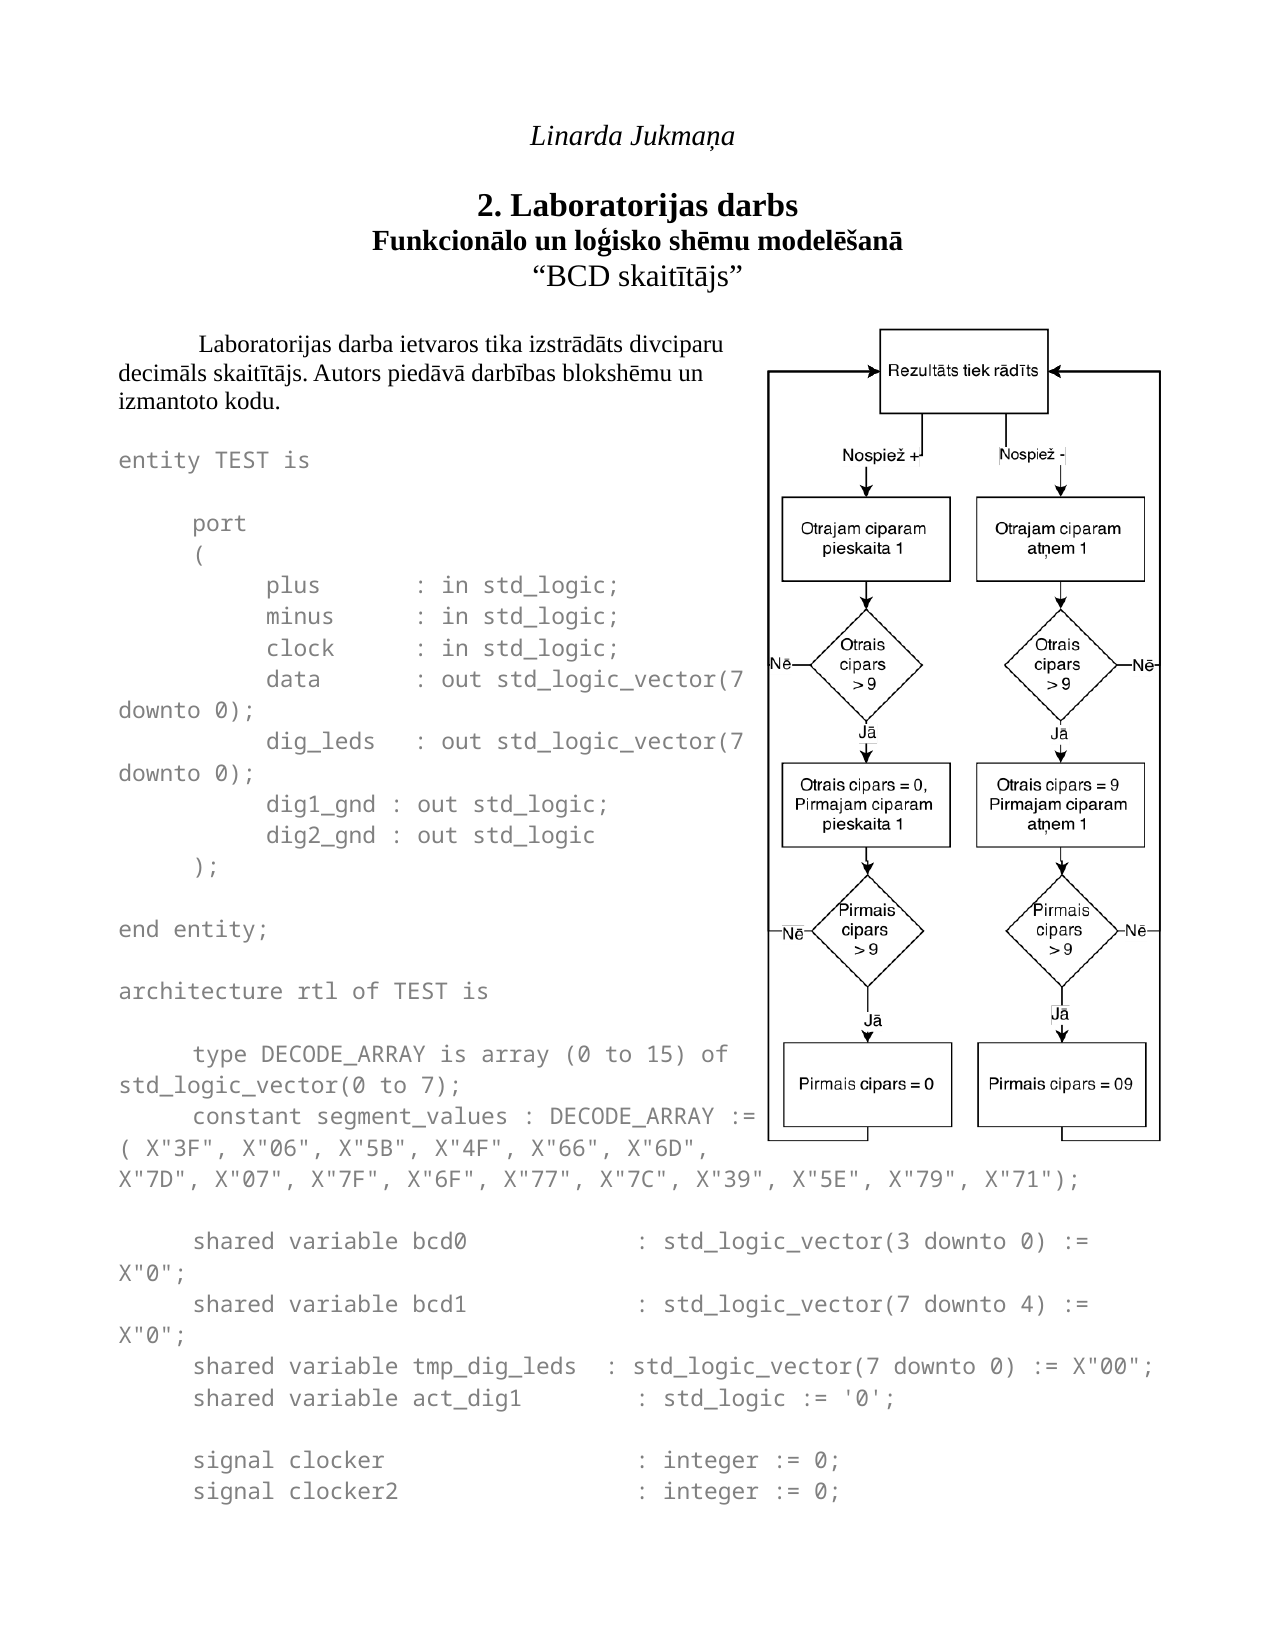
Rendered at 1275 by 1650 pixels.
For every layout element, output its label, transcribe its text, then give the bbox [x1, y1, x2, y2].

text entity TEST is [118, 444, 756, 475]
text Funkcionālo un loģisko shēmu modelēšanā [118, 223, 1157, 257]
text end entity; [118, 913, 756, 944]
text Laboratorijas darba ietvaros tika izstrādāts divciparu decimāls skaitītājs. Autors piedāvā darbības blokshēmu un izmantoto kodu. [118, 329, 756, 415]
text Linarda Jukmaņa [118, 118, 1157, 152]
text clock : in std_logic; [118, 631, 756, 663]
text shared variable tmp_dig_leds : std_logic_vector(7 downto 0) := X"00"; [118, 1350, 1157, 1381]
text plus : in std_logic; [118, 569, 756, 600]
text type DECODE_ARRAY is array (0 to 15) of std_logic_vector(0 to 7); [118, 1038, 756, 1100]
text architecture rtl of TEST is [118, 975, 756, 1006]
text dig_leds : out std_logic_vector(7 downto 0); [118, 725, 756, 788]
text 2. Laboratorijas darbs [118, 185, 1157, 223]
text shared variable bcd1 : std_logic_vector(7 downto 4) := X"0"; [118, 1288, 1157, 1350]
text signal clocker2 : integer := 0; [118, 1475, 1157, 1506]
text ); [118, 850, 756, 881]
text “BCD skaitītājs” [118, 257, 1157, 293]
text port [118, 506, 756, 538]
text dig1_gnd : out std_logic; [118, 788, 756, 819]
text signal clocker : integer := 0; [118, 1444, 1157, 1475]
picture [756, 327, 1173, 1155]
text ( [118, 538, 756, 569]
text shared variable act_dig1 : std_logic := '0'; [118, 1381, 1157, 1413]
text dig2_gnd : out std_logic [118, 819, 756, 850]
text constant segment_values : DECODE_ARRAY := ( X"3F", X"06", X"5B", X"4F", X"66", X"6D", X"7D", X"07", X"7F", X"6F", X"77", X"7C", X"39", X"5E", X"79", X"71"); [118, 1100, 1157, 1194]
text shared variable bcd0 : std_logic_vector(3 downto 0) := X"0"; [118, 1225, 1157, 1288]
text minus : in std_logic; [118, 600, 756, 631]
text data : out std_logic_vector(7 downto 0); [118, 663, 756, 725]
